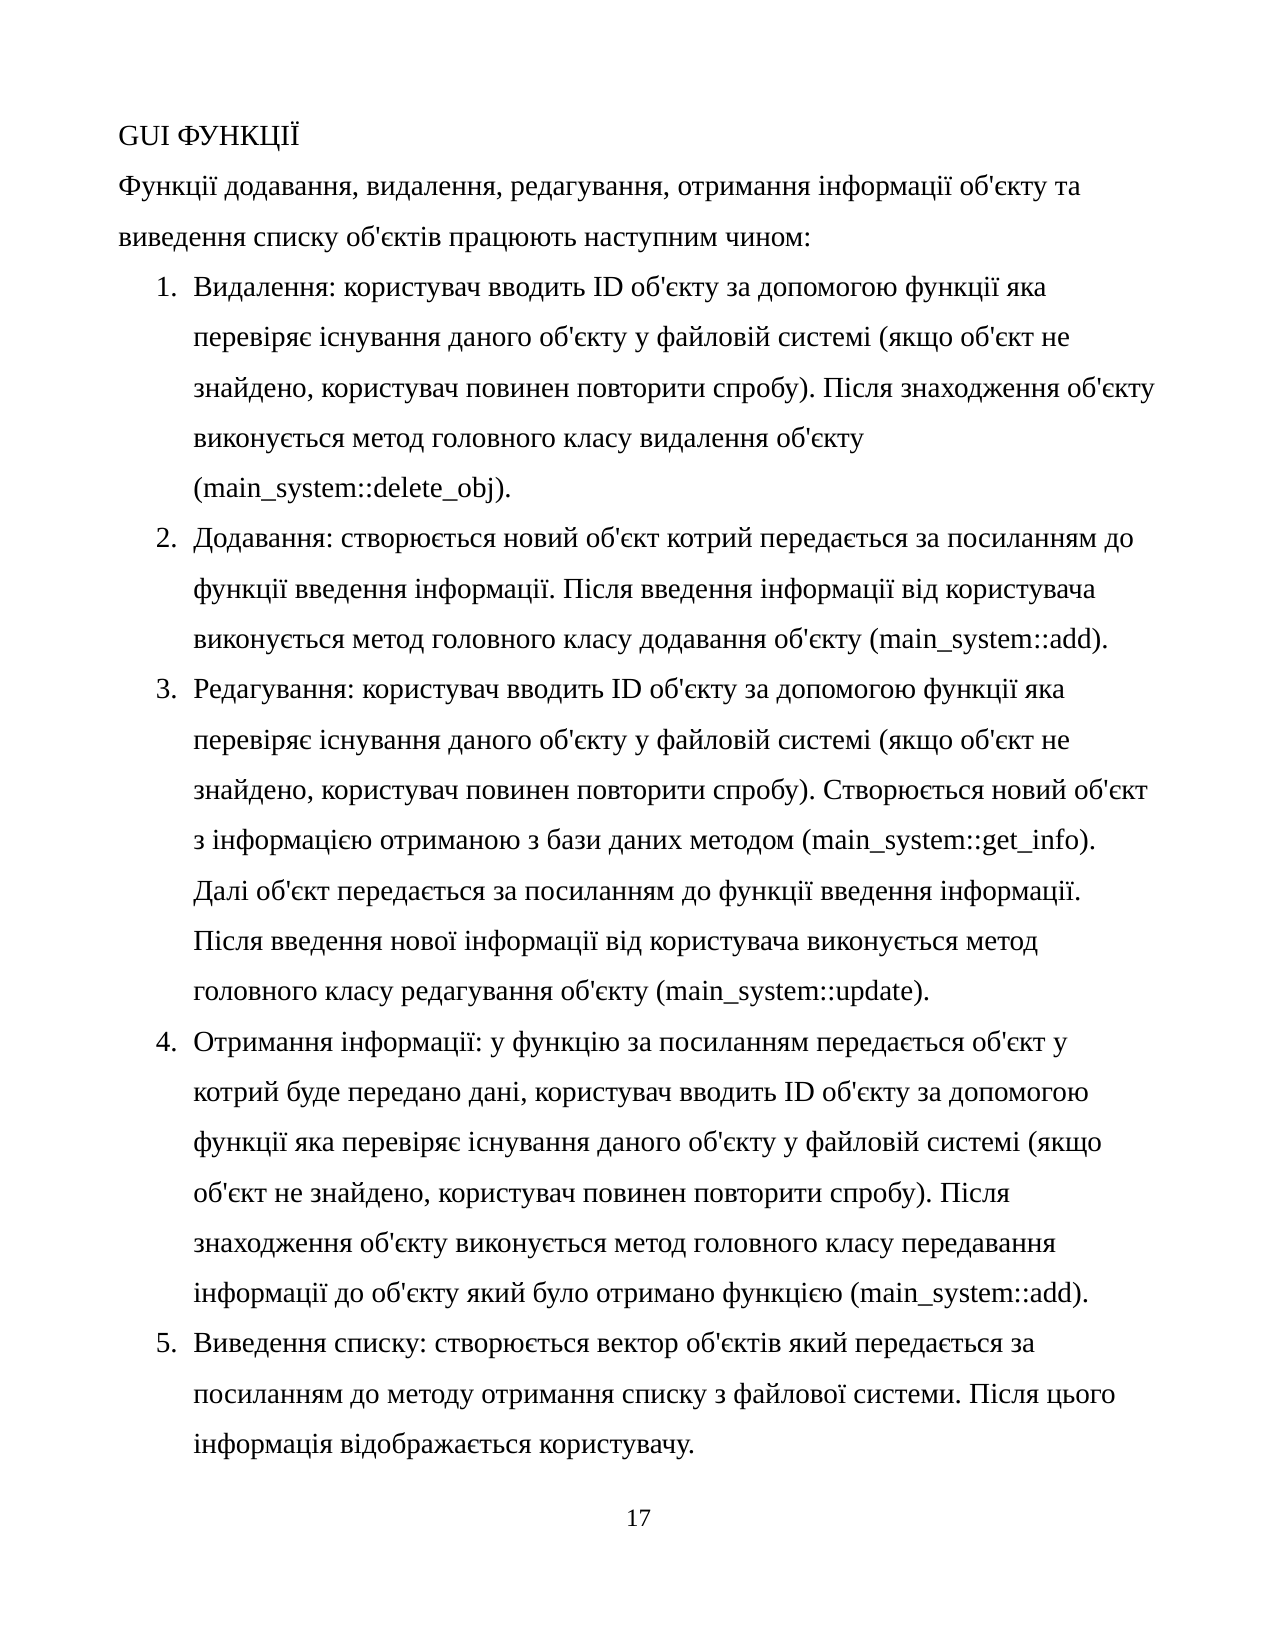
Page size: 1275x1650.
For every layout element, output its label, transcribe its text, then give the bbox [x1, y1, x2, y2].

text Функції додавання, видалення, редагування, отримання інформації об'єкту та виведення списку об'єктів працюють наступним чином: [118, 168, 1158, 252]
list Редагування: користувач вводить ID об'єкту за допомогою функції яка перевіряє існування даного об'єкту у файловій системі (якщо об'єкт не знайдено, користувач повинен повторити спробу). Створюється новий об'єкт з інформацією отриманою з бази даних методом (main_system::get_info). Далі об'єкт передається за посиланням до функції введення інформації. Після введення нової інформації від користувача виконується метод головного класу редагування об'єкту (main_system::update). [156, 672, 1158, 1007]
list Додавання: створюється новий об'єкт котрий передається за посиланням до функції введення інформації. Після введення інформації від користувача виконується метод головного класу додавання об'єкту (main_system::add). [156, 521, 1158, 655]
list Виведення списку: створюється вектор об'єктів який передається за посиланням до методу отримання списку з файлової системи. Після цього інформація відображається користувачу. [156, 1326, 1158, 1460]
list Отримання інформації: у функцію за посиланням передається об'єкт у котрий буде передано дані, користувач вводить ID об'єкту за допомогою функції яка перевіряє існування даного об'єкту у файловій системі (якщо об'єкт не знайдено, користувач повинен повторити спробу). Після знаходження об'єкту виконується метод головного класу передавання інформації до об'єкту який було отримано функцією (main_system::add). [156, 1024, 1158, 1309]
text GUI ФУНКЦІЇ [118, 118, 1158, 152]
list Видалення: користувач вводить ID об'єкту за допомогою функції яка перевіряє існування даного об'єкту у файловій системі (якщо об'єкт не знайдено, користувач повинен повторити спробу). Після знаходження об'єкту виконується метод головного класу видалення об'єкту (main_system::delete_obj). [156, 269, 1158, 504]
